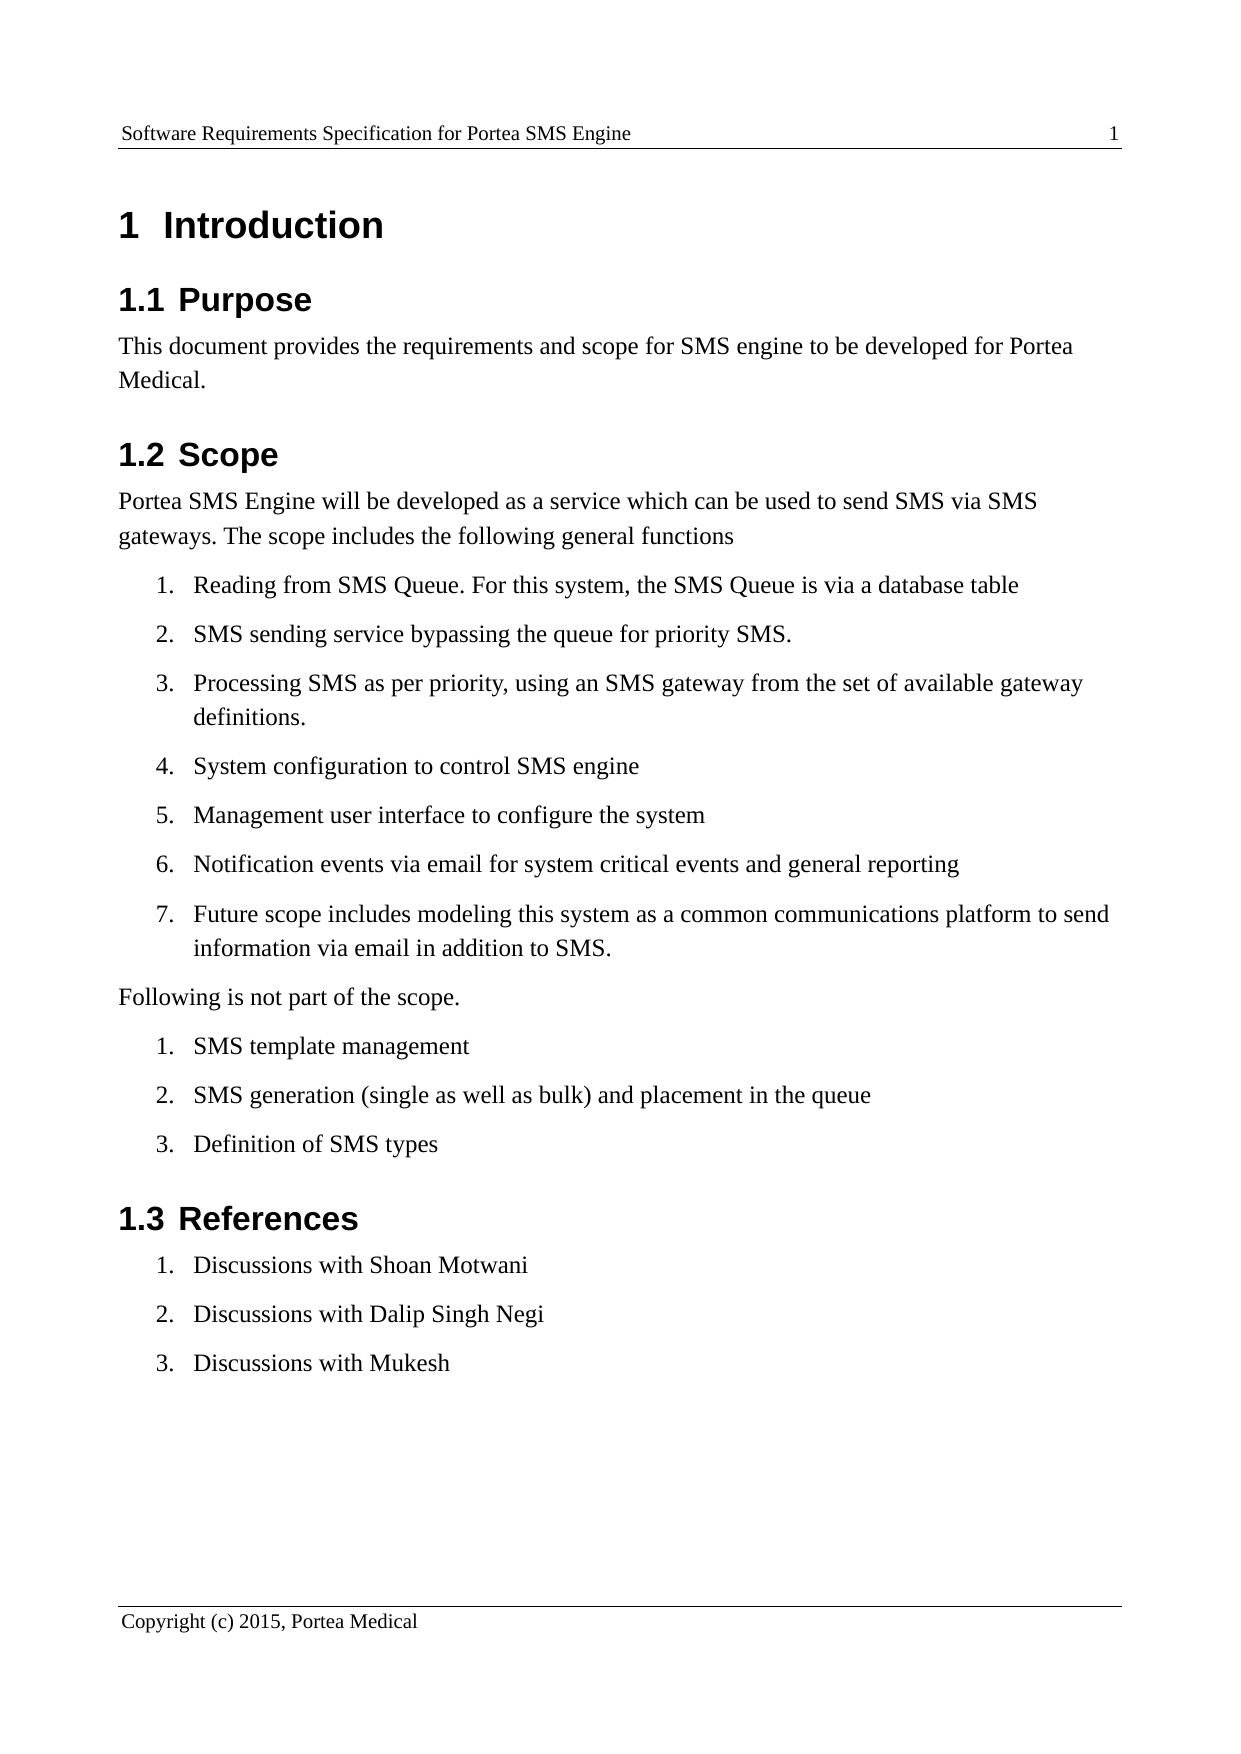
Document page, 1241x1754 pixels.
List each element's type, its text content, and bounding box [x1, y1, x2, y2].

list Discussions with Dalip Singh Negi [156, 1299, 1122, 1328]
subtitle References [118, 1199, 1122, 1238]
list SMS sending service bypassing the queue for priority SMS. [156, 619, 1122, 648]
list Processing SMS as per priority, using an SMS gateway from the set of available gateway definitions. [156, 668, 1122, 731]
text This document provides the requirements and scope for SMS engine to be developed for Portea Medical. [118, 331, 1122, 394]
list SMS generation (single as well as bulk) and placement in the queue [156, 1080, 1122, 1109]
subtitle Purpose [118, 279, 1122, 318]
list Reading from SMS Queue. For this system, the SMS Queue is via a database table [156, 570, 1122, 598]
list Future scope includes modeling this system as a common communications platform to send information via email in addition to SMS. [156, 899, 1122, 962]
list Notification events via email for system critical events and general reporting [156, 849, 1122, 878]
list Discussions with Mukesh [156, 1348, 1122, 1377]
list System configuration to control SMS engine [156, 751, 1122, 780]
subtitle Scope [118, 435, 1122, 474]
list SMS template management [156, 1031, 1122, 1060]
subtitle Introduction [118, 203, 1122, 246]
text Following is not part of the scope. [118, 982, 1122, 1011]
text Portea SMS Engine will be developed as a service which can be used to send SMS via SMS gateways. The scope includes the following general functions [118, 486, 1122, 549]
list Discussions with Shoan Motwani [156, 1250, 1122, 1279]
list Definition of SMS types [156, 1129, 1122, 1158]
list Management user interface to configure the system [156, 801, 1122, 829]
